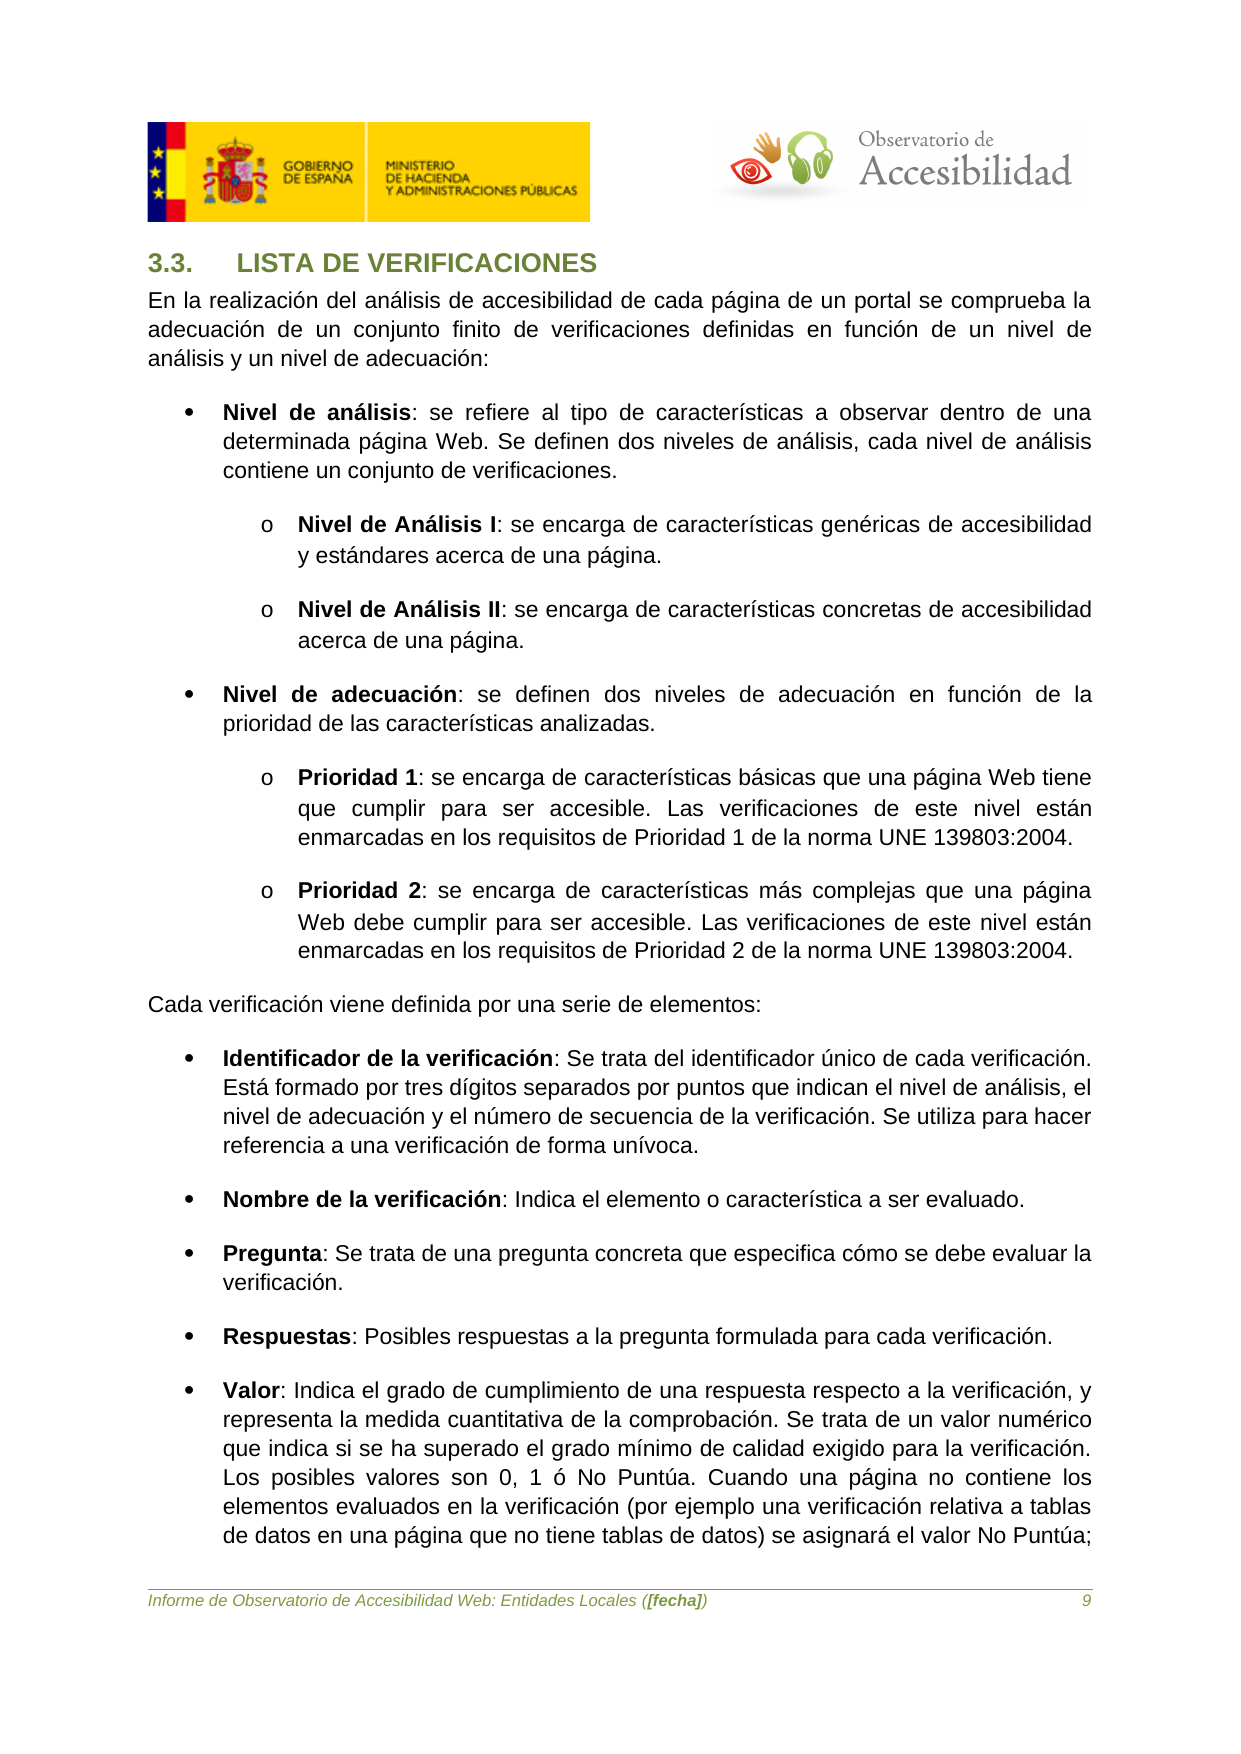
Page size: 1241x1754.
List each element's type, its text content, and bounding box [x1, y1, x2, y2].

list Prioridad 1: se encarga de características básicas que una página Web tiene que cumplir para ser accesible. Las verificaciones de este nivel están enmarcadas en los requisitos de Prioridad 1 de la norma UNE 139803:2004. [260, 764, 1092, 850]
list Identificador de la verificación: Se trata del identificador único de cada verificación. Está formado por tres dígitos separados por puntos que indican el nivel de análisis, el nivel de adecuación y el número de secuencia de la verificación. Se utiliza para hacer referencia a una verificación de forma unívoca. [185, 1045, 1092, 1158]
list Valor: Indica el grado de cumplimiento de una respuesta respecto a la verificación, y representa la medida cuantitativa de la comprobación. Se trata de un valor numérico que indica si se ha superado el grado mínimo de calidad exigido para la verificación. Los posibles valores son 0, 1 ó No Puntúa. Cuando una página no contiene los elementos evaluados en la verificación (por ejemplo una verificación relativa a tablas de datos en una página que no tiene tablas de datos) se asignará el valor No Puntúa; [185, 1377, 1092, 1548]
picture [710, 122, 1086, 205]
list Nivel de adecuación: se definen dos niveles de adecuación en función de la prioridad de las características analizadas. [185, 681, 1092, 736]
list Nivel de Análisis II: se encarga de características concretas de accesibilidad acerca de una página. [260, 596, 1092, 653]
text En la realización del análisis de accesibilidad de cada página de un portal se comprueba la adecuación de un conjunto finito de verificaciones definidas en función de un nivel de análisis y un nivel de adecuación: [148, 287, 1092, 371]
picture [147, 122, 591, 222]
list Lista de verificaciones [148, 247, 1092, 278]
list Pregunta: Se trata de una pregunta concreta que especifica cómo se debe evaluar la verificación. [185, 1240, 1092, 1295]
list Nivel de análisis: se refiere al tipo de características a observar dentro de una determinada página Web. Se definen dos niveles de análisis, cada nivel de análisis contiene un conjunto de verificaciones. [185, 399, 1092, 483]
list Prioridad 2: se encarga de características más complejas que una página Web debe cumplir para ser accesible. Las verificaciones de este nivel están enmarcadas en los requisitos de Prioridad 2 de la norma UNE 139803:2004. [260, 877, 1092, 964]
list Nivel de Análisis I: se encarga de características genéricas de accesibilidad y estándares acerca de una página. [260, 511, 1092, 568]
list Nombre de la verificación: Indica el elemento o característica a ser evaluado. [185, 1186, 1092, 1212]
list Respuestas: Posibles respuestas a la pregunta formulada para cada verificación. [185, 1323, 1092, 1349]
text Cada verificación viene definida por una serie de elementos: [148, 991, 1092, 1018]
